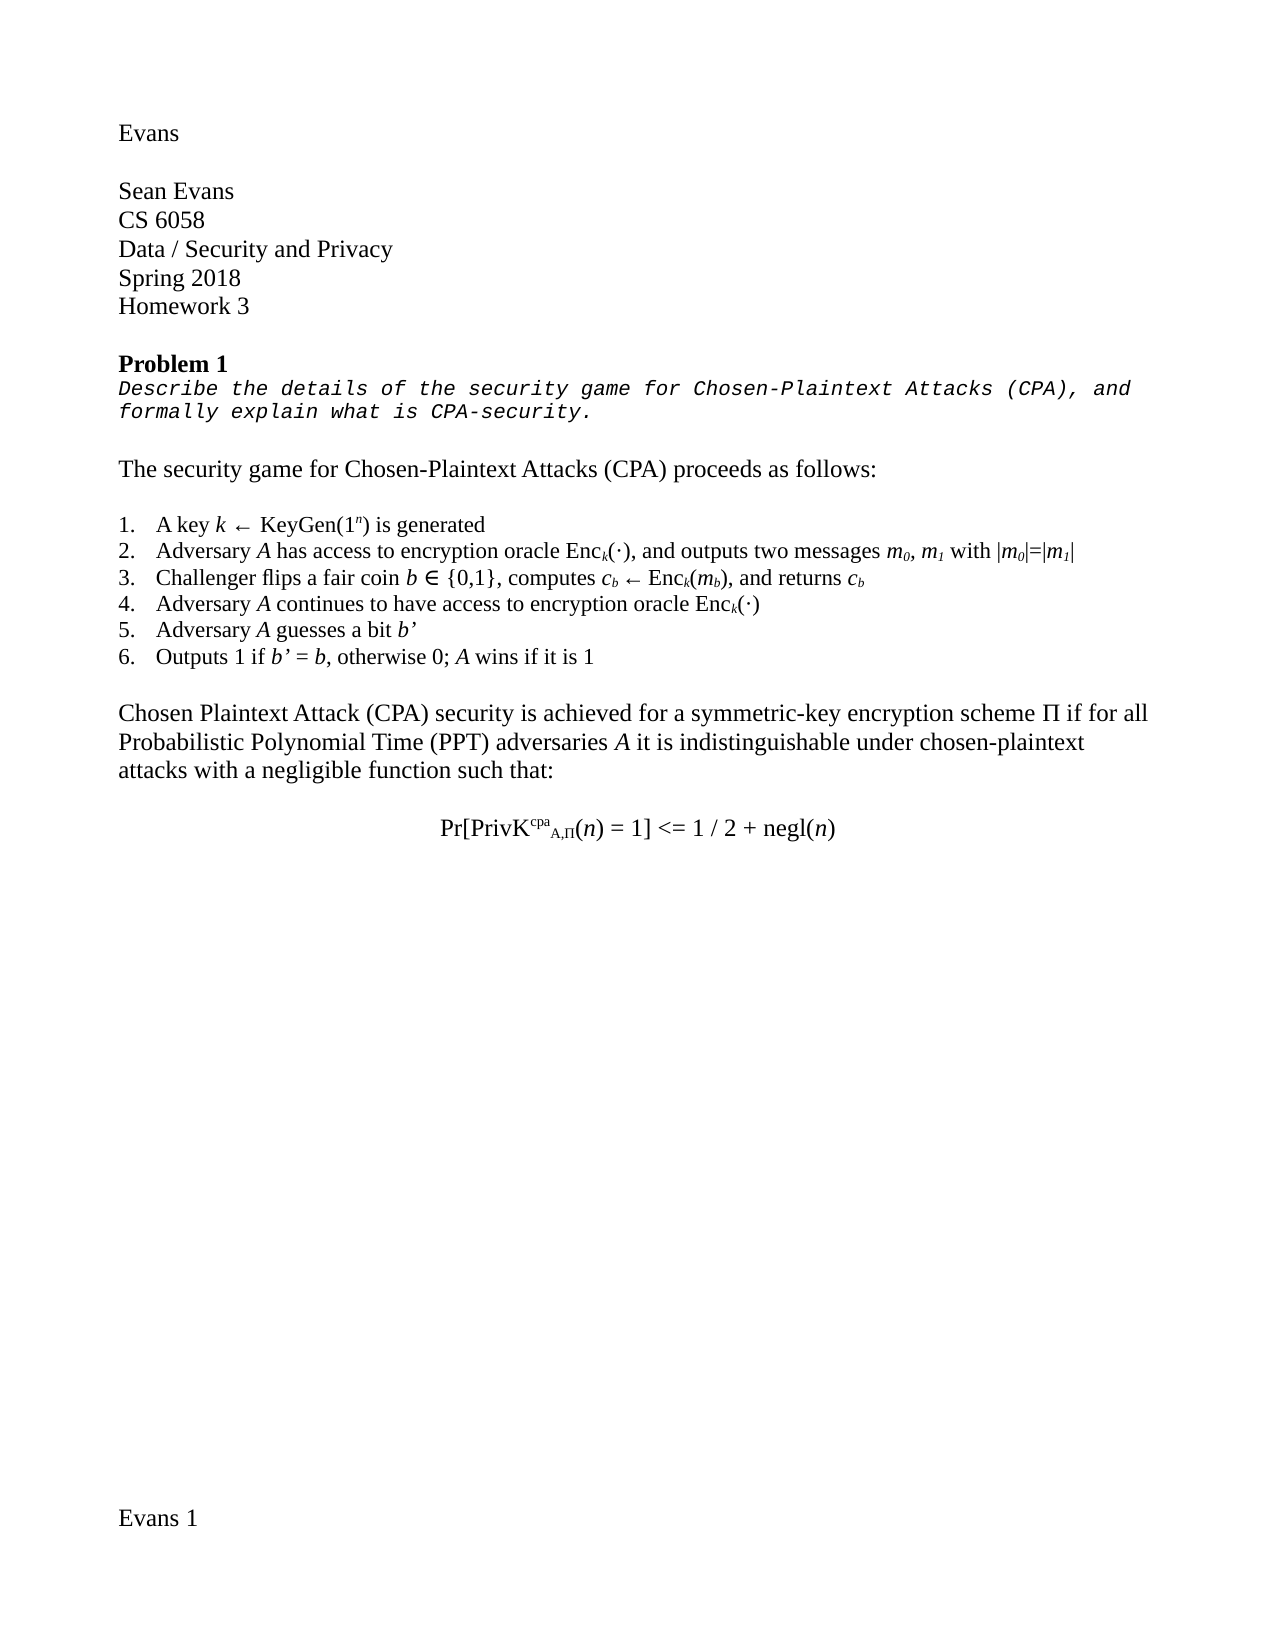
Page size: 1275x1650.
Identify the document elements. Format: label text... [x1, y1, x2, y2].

text Problem 1 [118, 349, 1157, 378]
text Describe the details of the security game for Chosen-Plaintext Attacks (CPA), and formally explain what is CPA-security. [118, 378, 1157, 425]
text Data / Security and Privacy [118, 234, 1157, 263]
list A key k ← KeyGen(1n) is generated [118, 511, 1157, 537]
text Homework 3 [118, 291, 1157, 320]
text Pr[PrivKcpaA,Π(n) = 1] <= 1 / 2 + negl(n) [118, 813, 1157, 842]
list Adversary A guesses a bit b’ [118, 617, 1157, 643]
list Challenger ﬂips a fair coin b ∈ {0,1}, computes cb ← Enck(mb), and returns cb [118, 564, 1157, 590]
text Sean Evans [118, 176, 1157, 205]
text Spring 2018 [118, 263, 1157, 291]
text Chosen Plaintext Attack (CPA) security is achieved for a symmetric-key encryption scheme Π if for all Probabilistic Polynomial Time (PPT) adversaries A it is indistinguishable under chosen-plaintext attacks with a negligible function such that: [118, 698, 1157, 784]
list Outputs 1 if b’ = b, otherwise 0; A wins if it is 1 [118, 643, 1157, 669]
list Adversary A has access to encryption oracle Enck(·), and outputs two messages m0, m1 with |m0|=|m1| [118, 537, 1157, 564]
text CS 6058 [118, 205, 1157, 234]
list Adversary A continues to have access to encryption oracle Enck(·) [118, 590, 1157, 617]
text The security game for Chosen-Plaintext Attacks (CPA) proceeds as follows: [118, 454, 1157, 482]
